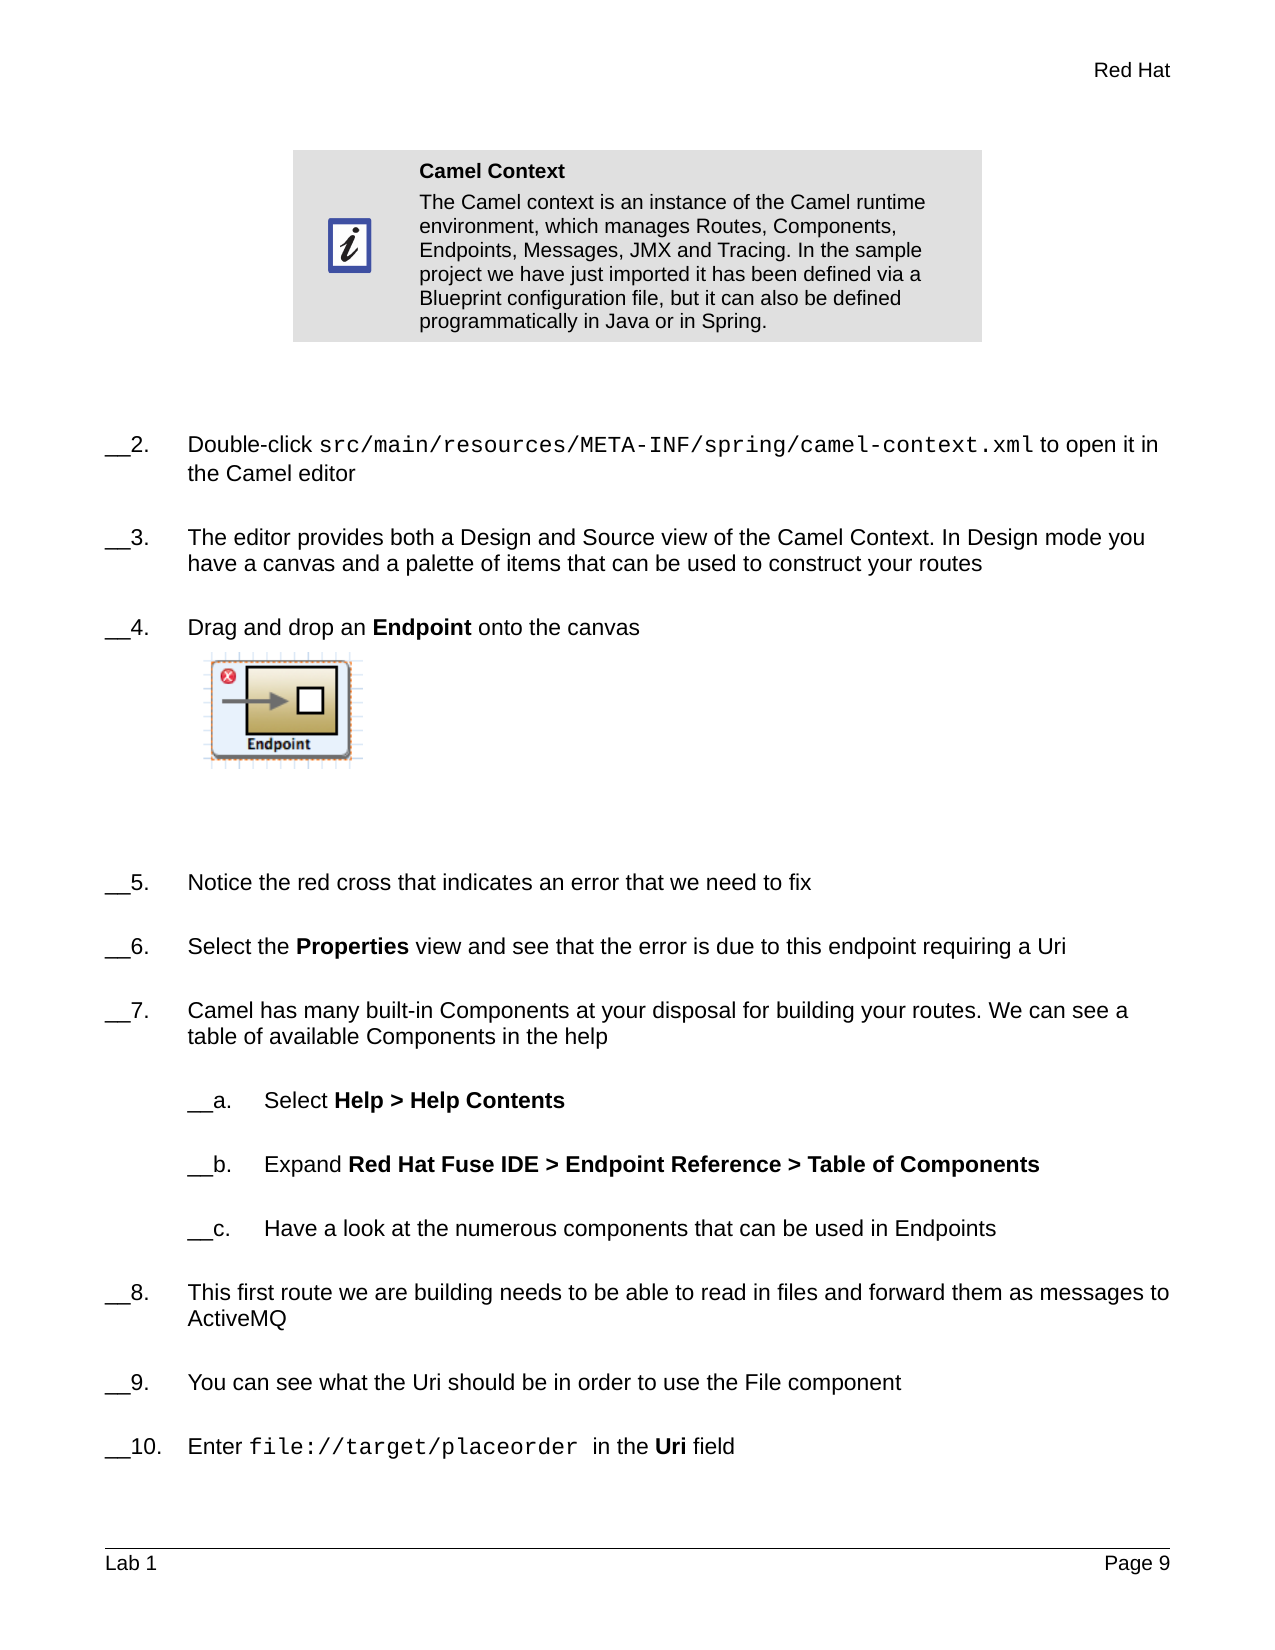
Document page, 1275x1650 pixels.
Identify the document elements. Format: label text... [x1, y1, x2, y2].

list Enter file://target/placeorder in the Uri field [105, 1433, 1170, 1461]
list Select Help > Help Contents [187, 1087, 1170, 1113]
list Double-click src/main/resources/META-INF/spring/camel-context.xml to open it in the Camel editor [105, 431, 1170, 486]
picture [319, 208, 380, 284]
picture [203, 652, 363, 769]
table_header [293, 150, 407, 342]
list Notice the red cross that indicates an error that we need to fix [105, 869, 1170, 896]
list This first route we are building needs to be able to read in files and forward them as messages to ActiveMQ [105, 1279, 1170, 1331]
list You can see what the Uri should be in order to use the File component [105, 1369, 1170, 1395]
list The editor provides both a Design and Source view of the Camel Context. In Design mode you have a canvas and a palette of items that can be used to construct your routes [105, 523, 1170, 576]
list Select the Properties view and see that the error is due to this endpoint requiring a Uri [105, 933, 1170, 959]
list Drag and drop an Endpoint onto the canvas [105, 614, 1170, 640]
list Camel has many built-in Components at your disposal for building your routes. We can see a table of available Components in the help [105, 997, 1170, 1049]
list Expand Red Hat Fuse IDE > Endpoint Reference > Table of Components [187, 1151, 1170, 1177]
table_header Camel Context The Camel context is an instance of the Camel runtime environment, which manages Routes, Components, Endpoints, Messages, JMX and Tracing. In the sample project we have just imported it has been defined via a Blueprint configuration file, but it can also be defined programmatically in Java or in Spring. [407, 150, 982, 342]
list Have a look at the numerous components that can be used in Endpoints [187, 1215, 1170, 1241]
